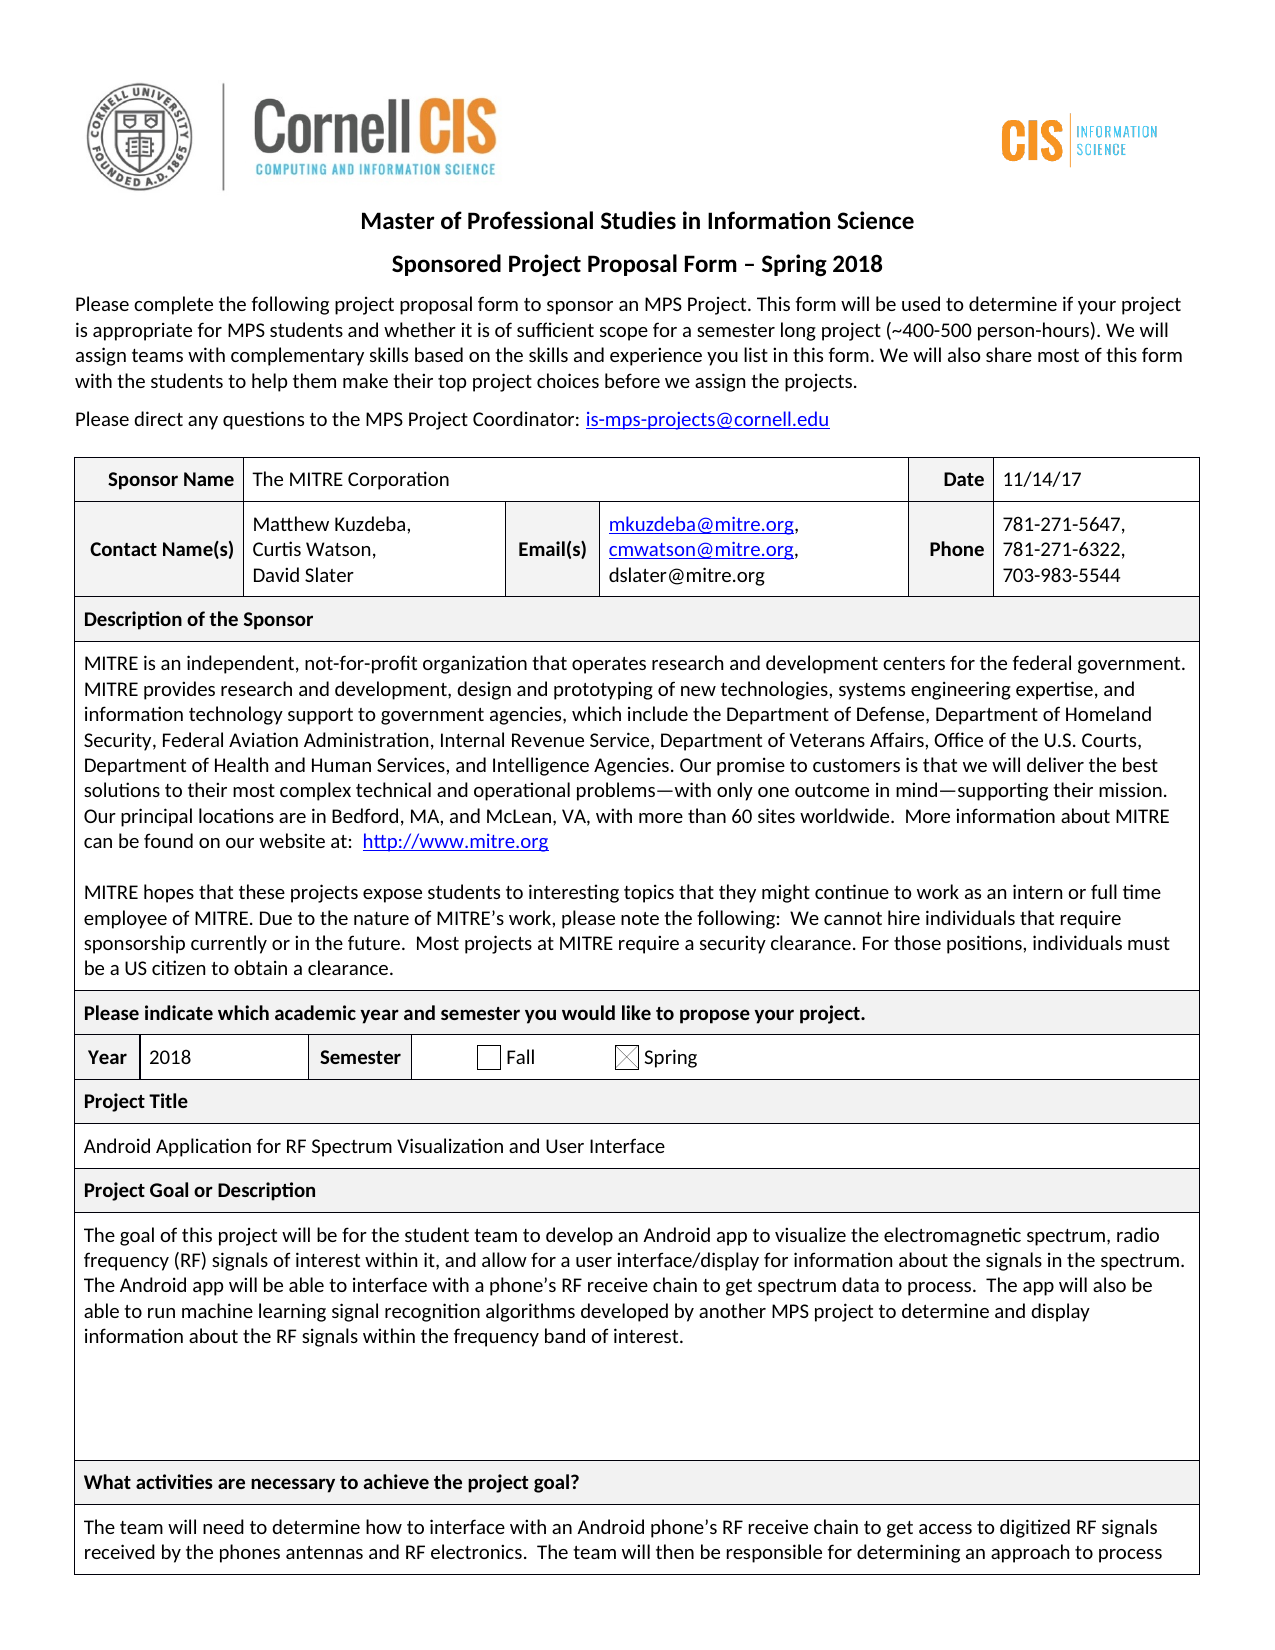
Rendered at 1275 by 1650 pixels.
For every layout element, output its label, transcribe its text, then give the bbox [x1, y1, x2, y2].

table_cell 781-271-5647, 781-271-6322, 703-983-5544 [994, 502, 1199, 596]
picture [957, 75, 1200, 206]
picture [75, 75, 507, 199]
table_cell Email(s) [506, 502, 599, 596]
text Please complete the following project proposal form to sponsor an MPS Project. This form will be used to determine if your project is appropriate for MPS students and whether it is of sufficient scope for a semester long project (~400-500 person-hours). We will assign teams with complementary skills based on the skills and experience you list in this form. We will also share most of this form with the students to help them make their top project choices before we assign the projects. [75, 292, 1200, 393]
table_cell [712, 1035, 1199, 1079]
table_cell 2018 [141, 1035, 308, 1079]
table_header 11/14/17 [994, 458, 1199, 501]
table_cell What activities are necessary to achieve the project goal? [75, 1461, 1199, 1504]
table_cell Project Goal or Description [75, 1169, 1199, 1212]
table_cell The team will need to determine how to interface with an Android phone’s RF receive chain to get access to digitized RF signals received by the phones antennas and RF electronics. The team will then be responsible for determining an approach to process [75, 1505, 1199, 1574]
text Please direct any questions to the MPS Project Coordinator: is-mps-projects@cornell.edu [75, 406, 1200, 431]
table_cell Semester [309, 1035, 411, 1079]
table_cell Please indicate which academic year and semester you would like to propose your project. [75, 991, 1199, 1034]
table_header Sponsor Name [75, 458, 243, 501]
table_header The MITRE Corporation [244, 458, 908, 501]
table_cell Spring [600, 1035, 712, 1079]
table_cell Android Application for RF Spectrum Visualization and User Interface [75, 1124, 1199, 1167]
table_cell Project Title [75, 1080, 1199, 1123]
table_cell Description of the Sponsor [75, 597, 1199, 641]
table_cell Phone [909, 502, 993, 596]
subtitle Sponsored Project Proposal Form – Spring 2018 [75, 248, 1200, 279]
table_cell Contact Name(s) [75, 502, 243, 596]
subtitle Master of Professional Studies in Information Science [75, 75, 1200, 236]
table_cell Matthew Kuzdeba, Curtis Watson, David Slater [244, 502, 505, 596]
table_cell The goal of this project will be for the student team to develop an Android app to visualize the electromagnetic spectrum, radio frequency (RF) signals of interest within it, and allow for a user interface/display for information about the signals in the spectrum. The Android app will be able to interface with a phone’s RF receive chain to get spectrum data to process. The app will also be able to run machine learning signal recognition algorithms developed by another MPS project to determine and display information about the RF signals within the frequency band of interest. [75, 1213, 1199, 1459]
table_header Date [909, 458, 993, 501]
table_cell mkuzdeba@mitre.org, cmwatson@mitre.org, dslater@mitre.org [600, 502, 908, 596]
table_cell MITRE is an independent, not-for-profit organization that operates research and development centers for the federal government. MITRE provides research and development, design and prototyping of new technologies, systems engineering expertise, and information technology support to government agencies, which include the Department of Defense, Department of Homeland Security, Federal Aviation Administration, Internal Revenue Service, Department of Veterans Affairs, Office of the U.S. Courts, Department of Health and Human Services, and Intelligence Agencies. Our promise to customers is that we will deliver the best solutions to their most complex technical and operational problems—with only one outcome in mind—supporting their mission. Our principal locations are in Bedford, MA, and McLean, VA, with more than 60 sites worldwide. More information about MITRE can be found on our website at: http://www.mitre.org MITRE hopes that these projects expose students to interesting topics that they might continue to work as an intern or full time employee of MITRE. Due to the nature of MITRE’s work, please note the following: We cannot hire individuals that require sponsorship currently or in the future. Most projects at MITRE require a security clearance. For those positions, individuals must be a US citizen to obtain a clearance. [75, 642, 1199, 990]
table_cell Year [75, 1035, 139, 1079]
table_cell Fall [412, 1035, 599, 1079]
